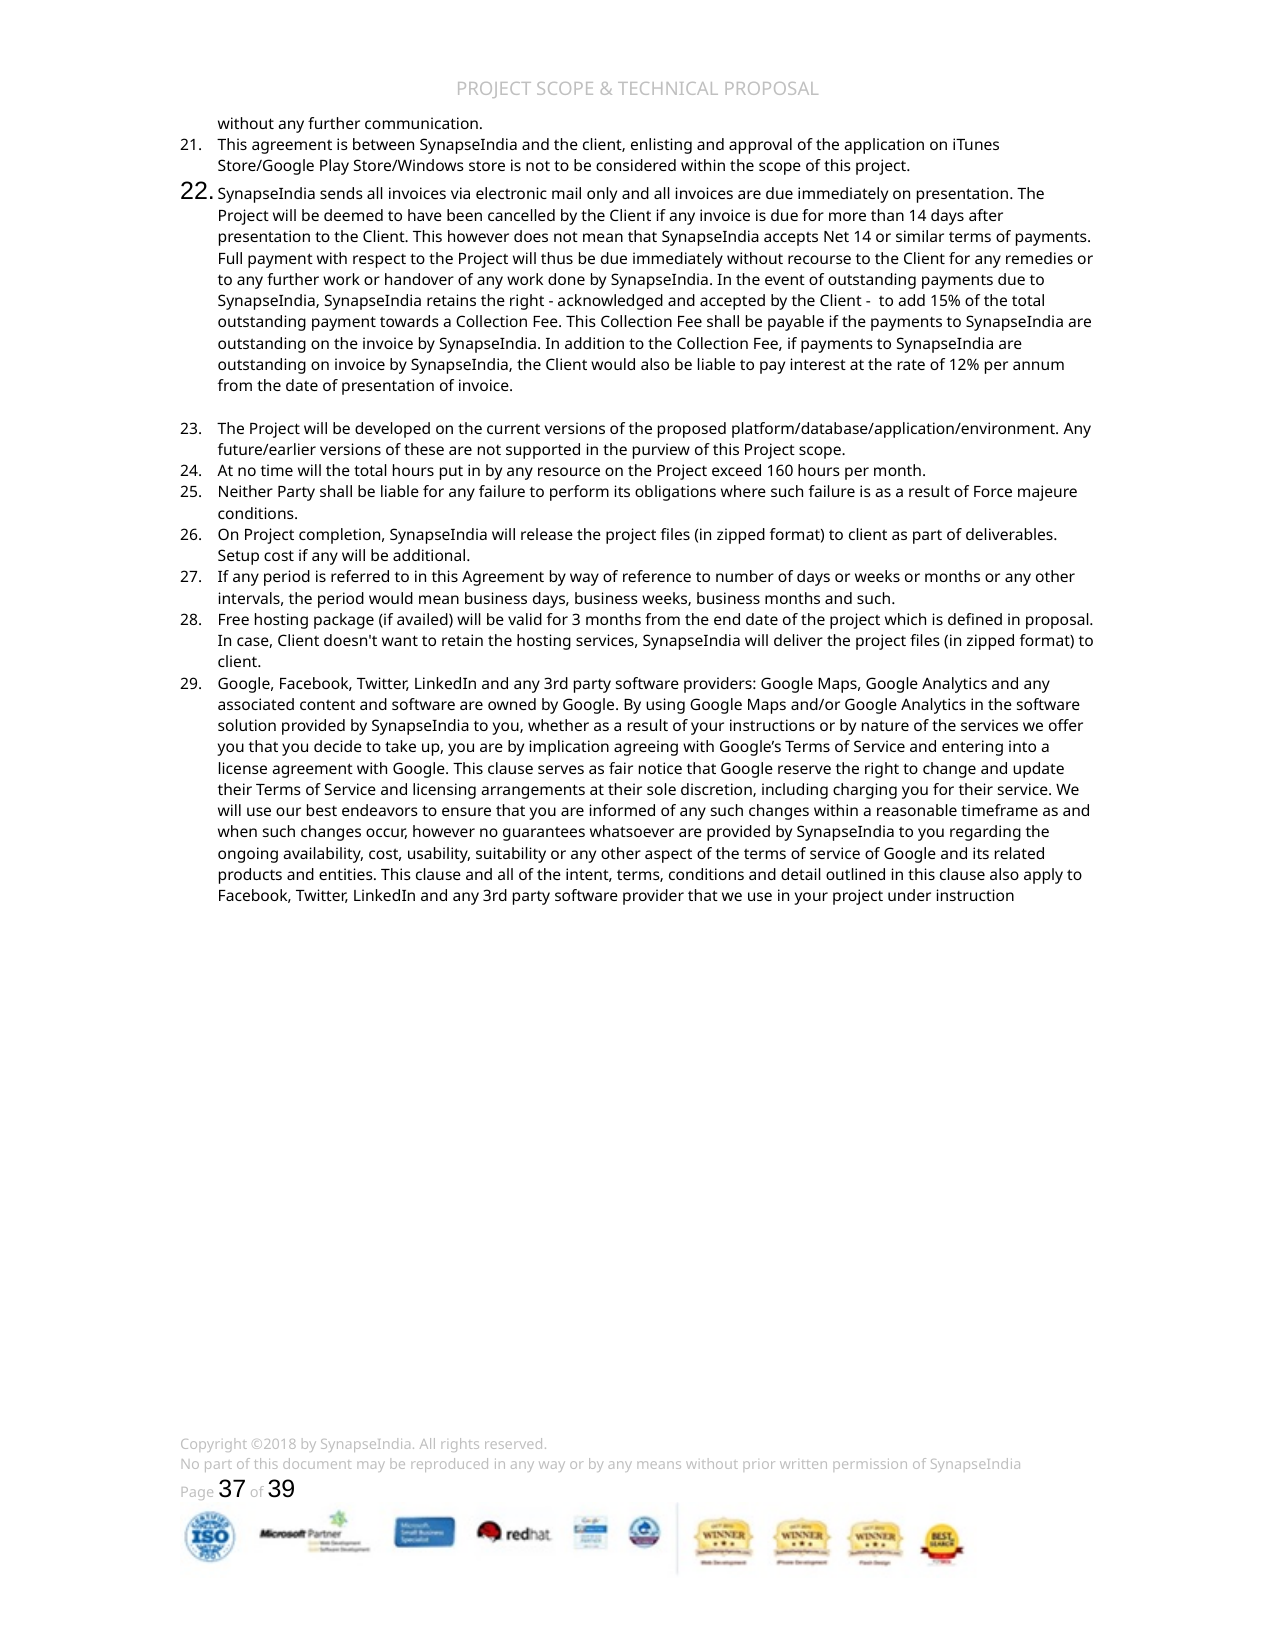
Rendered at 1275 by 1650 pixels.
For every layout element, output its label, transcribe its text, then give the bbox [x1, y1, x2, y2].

picture [180, 1502, 977, 1578]
list SynapseIndia sends all invoices via electronic mail only and all invoices are due immediately on presentation. The Project will be deemed to have been cancelled by the Client if any invoice is due for more than 14 days after presentation to the Client. This however does not mean that SynapseIndia accepts Net 14 or similar terms of payments. Full payment with respect to the Project will thus be due immediately without recourse to the Client for any remedies or to any further work or handover of any work done by SynapseIndia. In the event of outstanding payments due to SynapseIndia, SynapseIndia retains the right - acknowledged and accepted by the Client - to add 15% of the total outstanding payment towards a Collection Fee. This Collection Fee shall be payable if the payments to SynapseIndia are outstanding on the invoice by SynapseIndia. In addition to the Collection Fee, if payments to SynapseIndia are outstanding on invoice by SynapseIndia, the Client would also be liable to pay interest at the rate of 12% per annum from the date of presentation of invoice. [180, 176, 1095, 396]
list This agreement is between SynapseIndia and the client, enlisting and approval of the application on iTunes Store/Google Play Store/Windows store is not to be considered within the scope of this project. [180, 134, 1095, 176]
list The Project will be developed on the current versions of the proposed platform/database/application/environment. Any future/earlier versions of these are not supported in the purview of this Project scope. [180, 417, 1095, 460]
list Google, Facebook, Twitter, LinkedIn and any 3rd party software providers: Google Maps, Google Analytics and any associated content and software are owned by Google. By using Google Maps and/or Google Analytics in the software solution provided by SynapseIndia to you, whether as a result of your instructions or by nature of the services we offer you that you decide to take up, you are by implication agreeing with Google’s Terms of Service and entering into a license agreement with Google. This clause serves as fair notice that Google reserve the right to change and update their Terms of Service and licensing arrangements at their sole discretion, including charging you for their service. We will use our best endeavors to ensure that you are informed of any such changes within a reasonable timeframe as and when such changes occur, however no guarantees whatsoever are provided by SynapseIndia to you regarding the ongoing availability, cost, usability, suitability or any other aspect of the terms of service of Google and its related products and entities. This clause and all of the intent, terms, conditions and detail outlined in this clause also apply to Facebook, Twitter, LinkedIn and any 3rd party software provider that we use in your project under instruction [180, 672, 1095, 906]
list If any period is referred to in this Agreement by way of reference to number of days or weeks or months or any other intervals, the period would mean business days, business weeks, business months and such. [180, 566, 1095, 609]
list On Project completion, SynapseIndia will release the project files (in zipped format) to client as part of deliverables. Setup cost if any will be additional. [180, 524, 1095, 566]
list Free hosting package (if availed) will be valid for 3 months from the end date of the project which is defined in proposal. In case, Client doesn't want to retain the hosting services, SynapseIndia will deliver the project files (in zipped format) to client. [180, 609, 1095, 672]
list without any further communication. [180, 112, 1095, 134]
list At no time will the total hours put in by any resource on the Project exceed 160 hours per month. [180, 460, 1095, 481]
list Neither Party shall be liable for any failure to perform its obligations where such failure is as a result of Force majeure conditions. [180, 481, 1095, 524]
